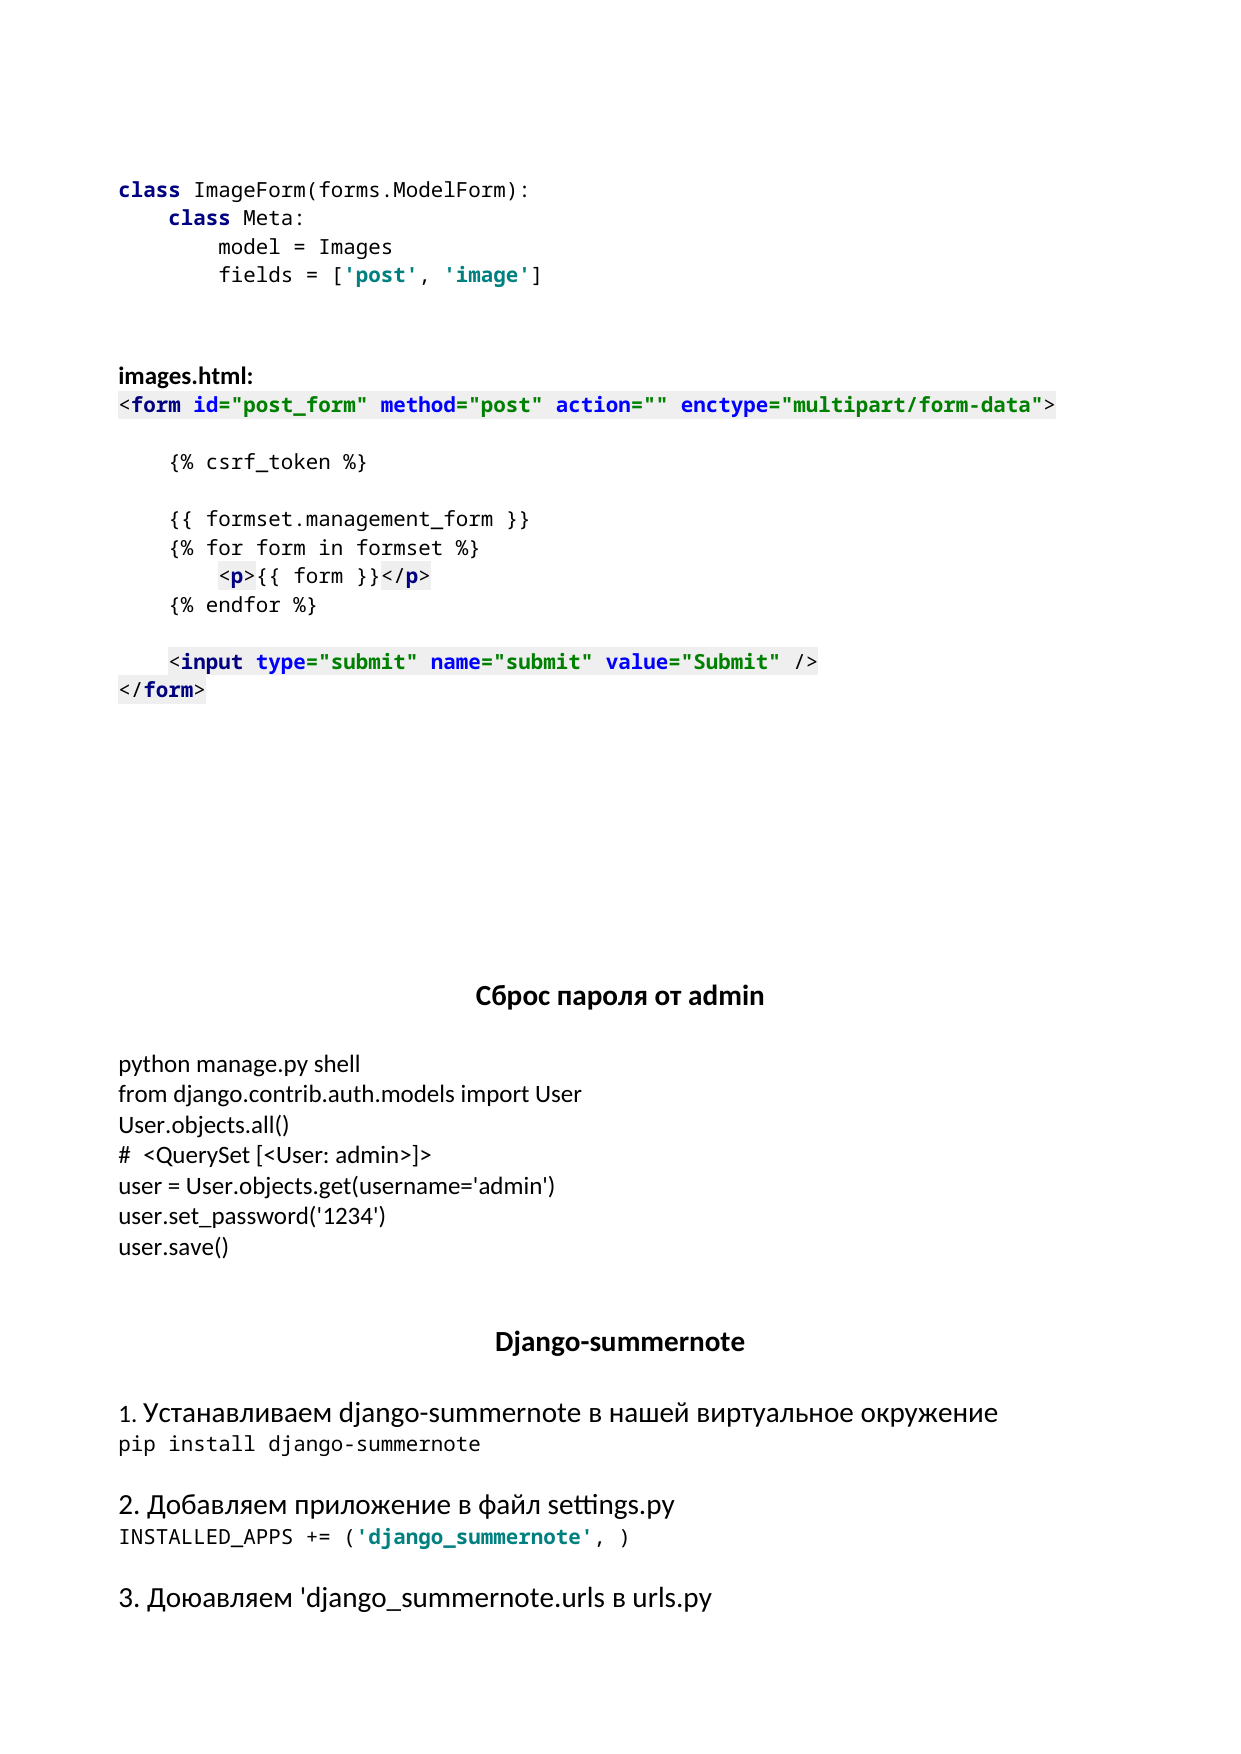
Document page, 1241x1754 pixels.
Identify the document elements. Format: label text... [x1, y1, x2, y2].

text from django.contrib.auth.models import User [118, 1078, 1122, 1109]
text <form id="post_form" method="post" action="" enctype="multipart/form-data"> {% csrf_token %} [118, 391, 1122, 504]
text INSTALLED_APPS += ('django_summernote', ) [118, 1522, 1122, 1550]
text user.save() [118, 1231, 1122, 1262]
text 2. Добавляем приложение в файл settings.py [118, 1486, 1122, 1522]
text 1. Устанавливаем django-summernote в нашей виртуальное окружение [118, 1394, 1122, 1429]
text Django-summernote [118, 1323, 1122, 1358]
text User.objects.all() [118, 1109, 1122, 1139]
text # <QuerySet [<User: admin>]> [118, 1139, 1122, 1170]
text Сброс пароля от admin [118, 977, 1122, 1012]
text user = User.objects.get(username='admin') [118, 1170, 1122, 1201]
text images.html: [118, 360, 1122, 391]
text {{ formset.management_form }} {% for form in formset %} <p>{{ form }}</p> {% endfor %} <input type="submit" name="submit" value="Submit" /> </form> [118, 504, 1122, 704]
text user.set_password('1234') [118, 1201, 1122, 1231]
text pip install django-summernote [118, 1429, 1122, 1458]
text 3. Доюавляем 'django_summernote.urls в urls.py [118, 1579, 1122, 1614]
text class ImageForm(forms.ModelForm): class Meta: model = Images fields = ['post', 'image'] [118, 118, 1122, 289]
text python manage.py shell [118, 1048, 1122, 1078]
